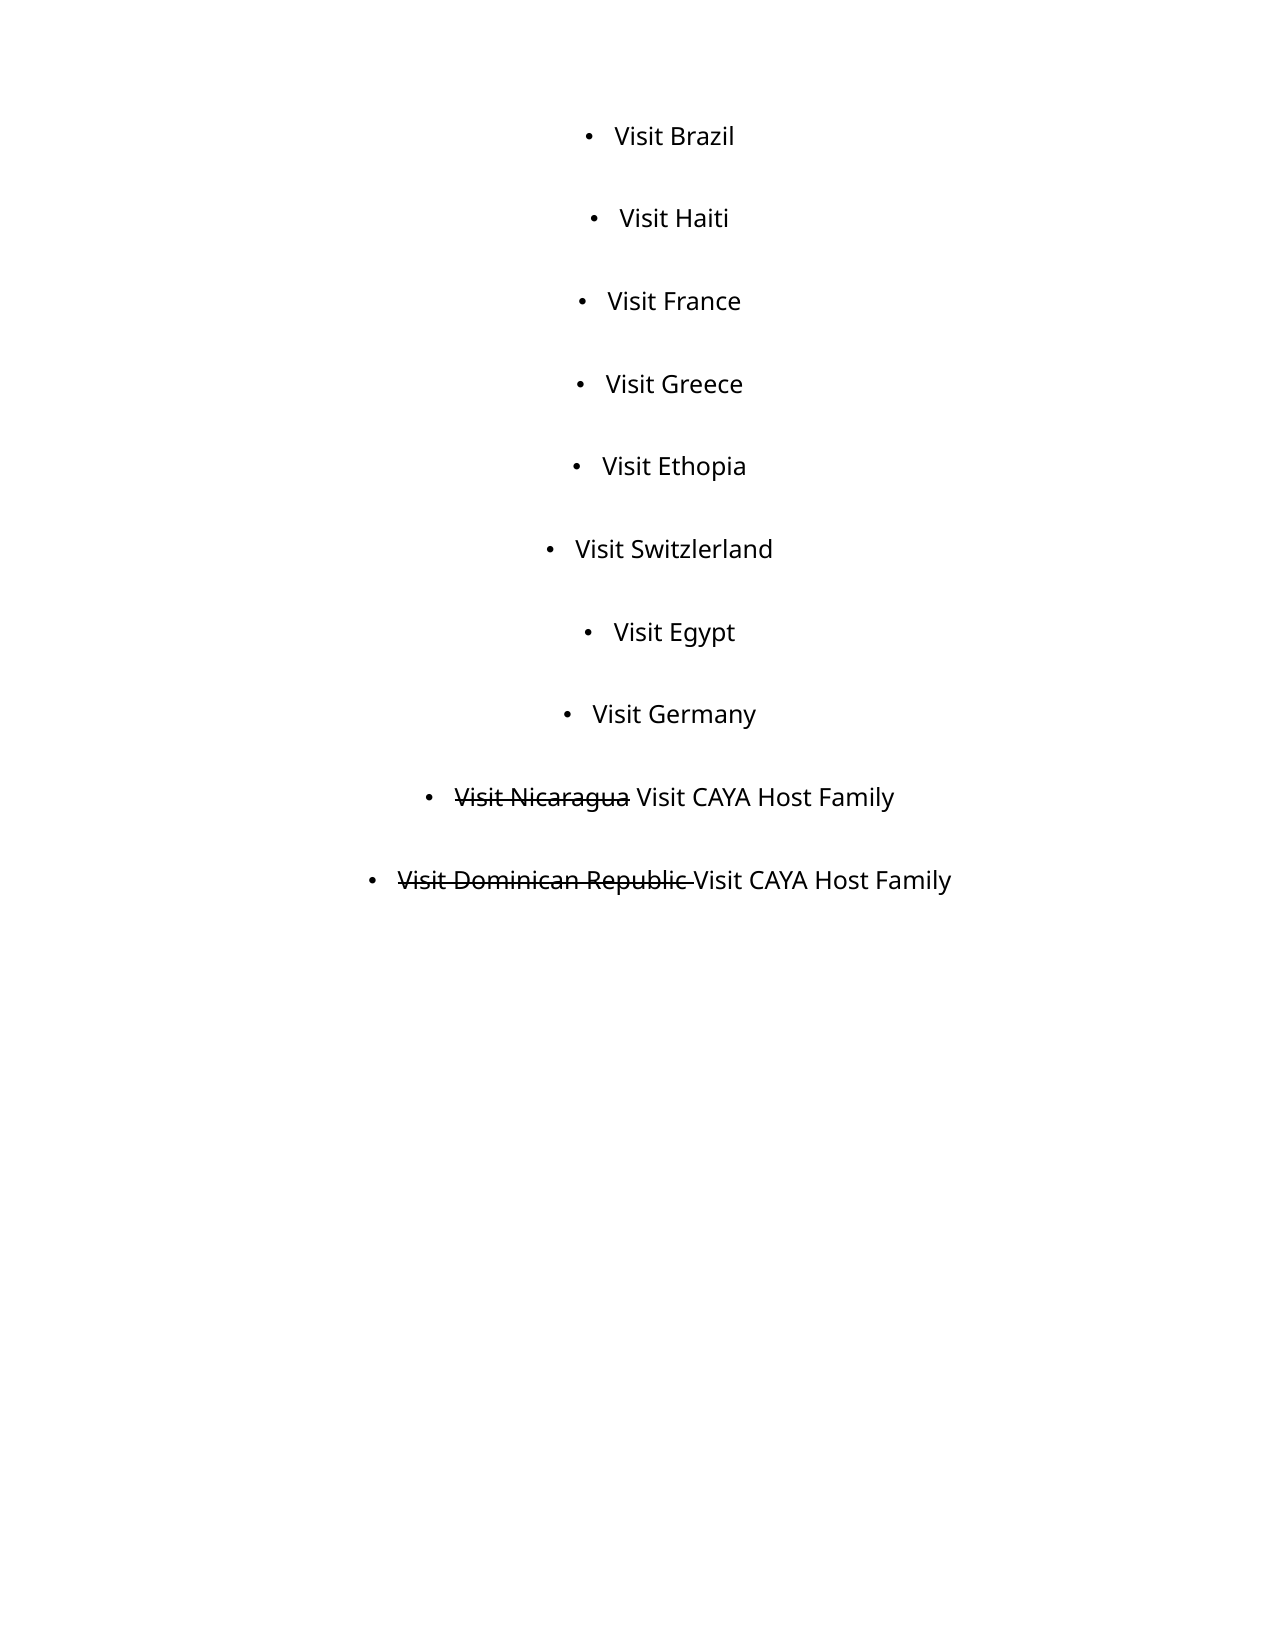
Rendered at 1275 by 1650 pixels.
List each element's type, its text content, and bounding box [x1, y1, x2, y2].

list Visit Greece [162, 366, 1157, 400]
list Visit Germany [162, 697, 1157, 731]
list Visit Dominican Republic Visit CAYA Host Family [162, 862, 1157, 897]
list Visit Haiti [162, 201, 1157, 235]
list Visit Switzlerland [162, 532, 1157, 566]
list Visit France [162, 283, 1157, 318]
list Visit Egypt [162, 614, 1157, 648]
list Visit Brazil [162, 118, 1157, 152]
list Visit Nicaragua Visit CAYA Host Family [162, 780, 1157, 814]
list Visit Ethopia [162, 449, 1157, 483]
